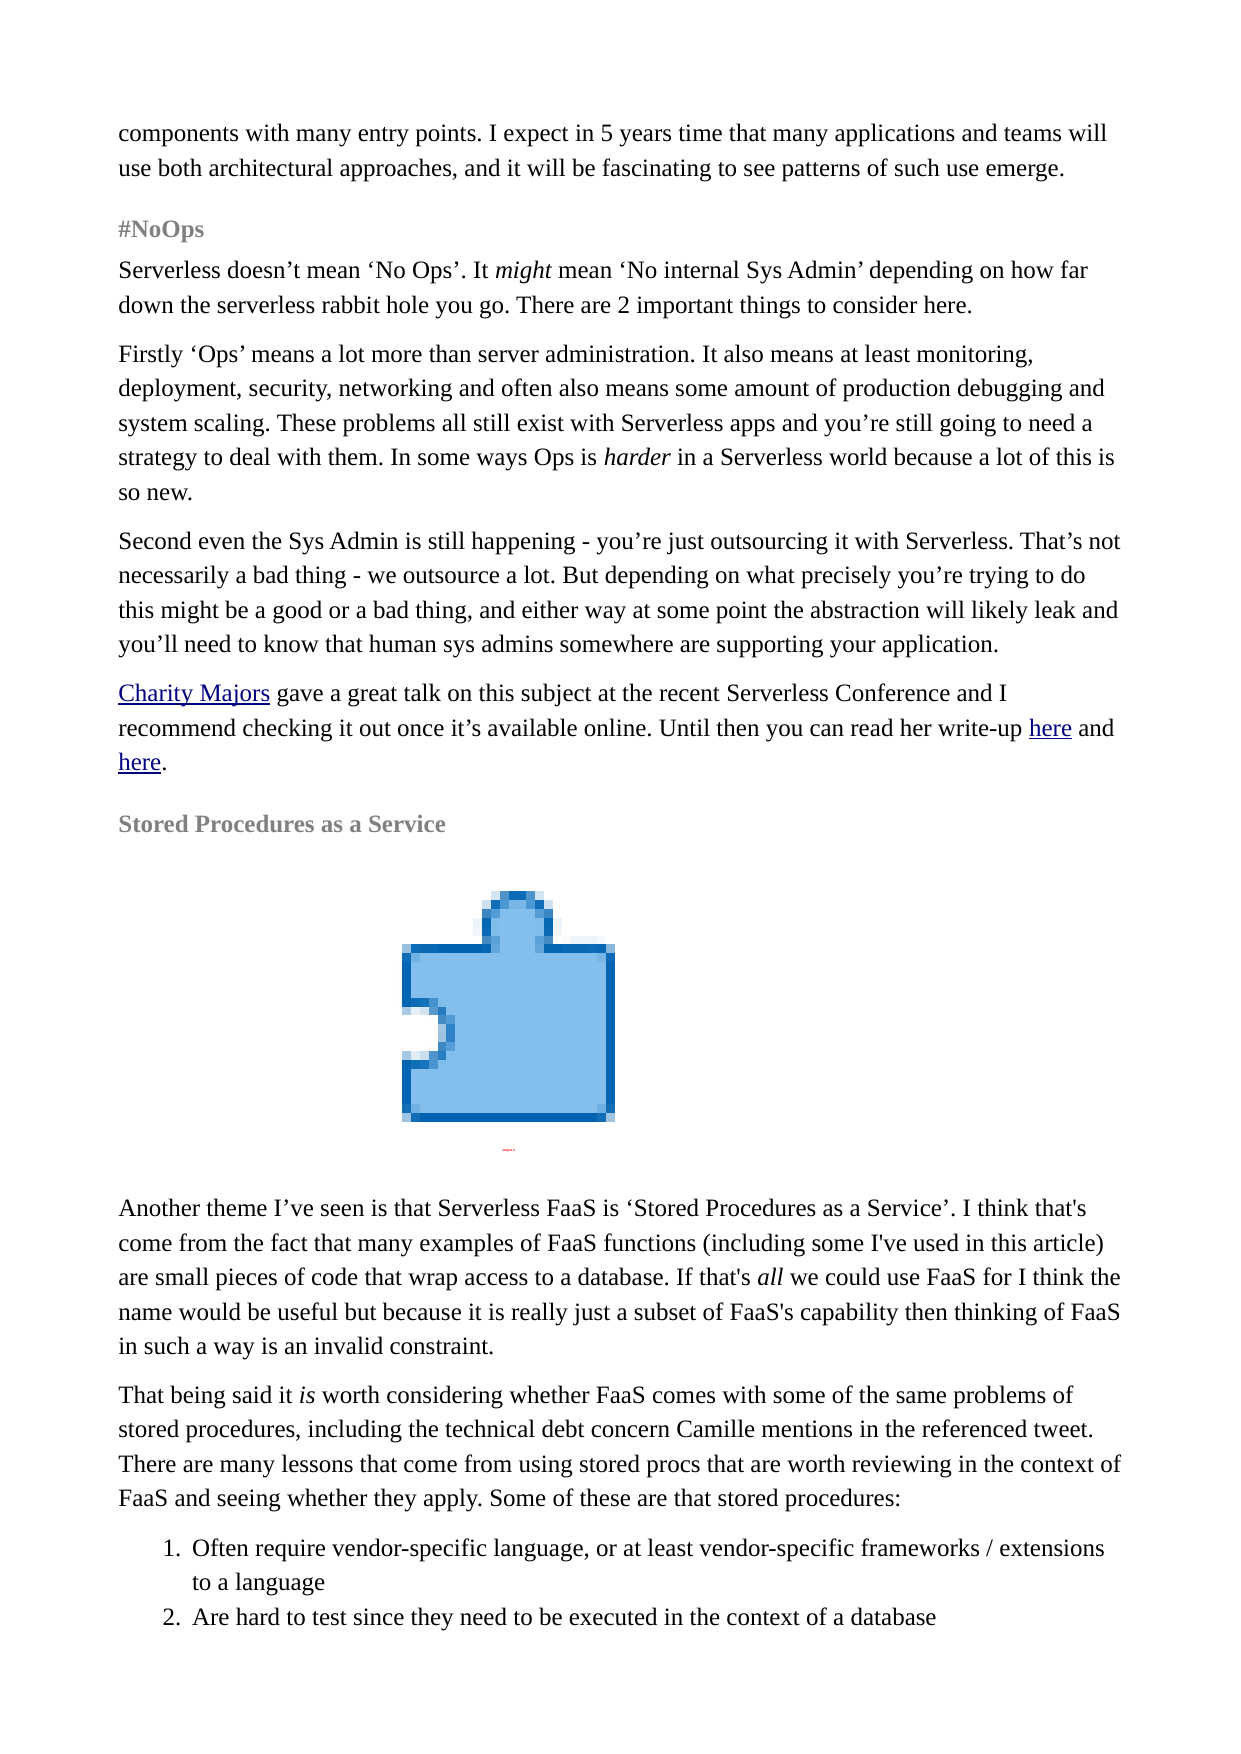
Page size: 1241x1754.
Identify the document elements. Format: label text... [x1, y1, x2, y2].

text Charity Majors gave a great talk on this subject at the recent Serverless Conference and I recommend checking it out once it’s available online. Until then you can read her write-up here and here. [118, 678, 1122, 776]
subtitle #NoOps [118, 214, 1122, 243]
subtitle Stored Procedures as a Service [118, 809, 1122, 838]
text Firstly ‘Ops’ means a lot more than server administration. It also means at least monitoring, deployment, security, networking and often also means some amount of production debugging and system scaling. These problems all still exist with Serverless apps and you’re still going to need a strategy to deal with them. In some ways Ops is harder in a Serverless world because a lot of this is so new. [118, 339, 1122, 506]
list Often require vendor-specific language, or at least vendor-specific frameworks / extensions to a language [162, 1533, 1122, 1596]
text That being said it is worth considering whether FaaS comes with some of the same problems of stored procedures, including the technical debt concern Camille mentions in the referenced tweet. There are many lessons that come from using stored procs that are worth reviewing in the context of FaaS and seeing whether they apply. Some of these are that stored procedures: [118, 1380, 1122, 1512]
text Another theme I’ve seen is that Serverless FaaS is ‘Stored Procedures as a Service’. I think that's come from the fact that many examples of FaaS functions (including some I've used in this article) are small pieces of code that wrap access to a database. If that's all we could use FaaS for I think the name would be useful but because it is really just a subset of FaaS's capability then thinking of FaaS in such a way is an invalid constraint. [118, 1193, 1122, 1360]
text components with many entry points. I expect in 5 years time that many applications and teams will use both architectural approaches, and it will be fascinating to see patterns of such use emerge. [118, 118, 1122, 181]
list Are hard to test since they need to be executed in the context of a database [162, 1602, 1122, 1630]
text Second even the Sys Admin is still happening - you’re just outsourcing it with Serverless. That’s not necessarily a bad thing - we outsource a lot. But depending on what precisely you’re trying to do this might be a good or a bad thing, and either way at some point the abstraction will likely leak and you’ll need to know that human sys admins somewhere are supporting your application. [118, 526, 1122, 658]
text Serverless doesn’t mean ‘No Ops’. It might mean ‘No internal Sys Admin’ depending on how far down the serverless rabbit hole you go. There are 2 important things to consider here. [118, 255, 1122, 319]
